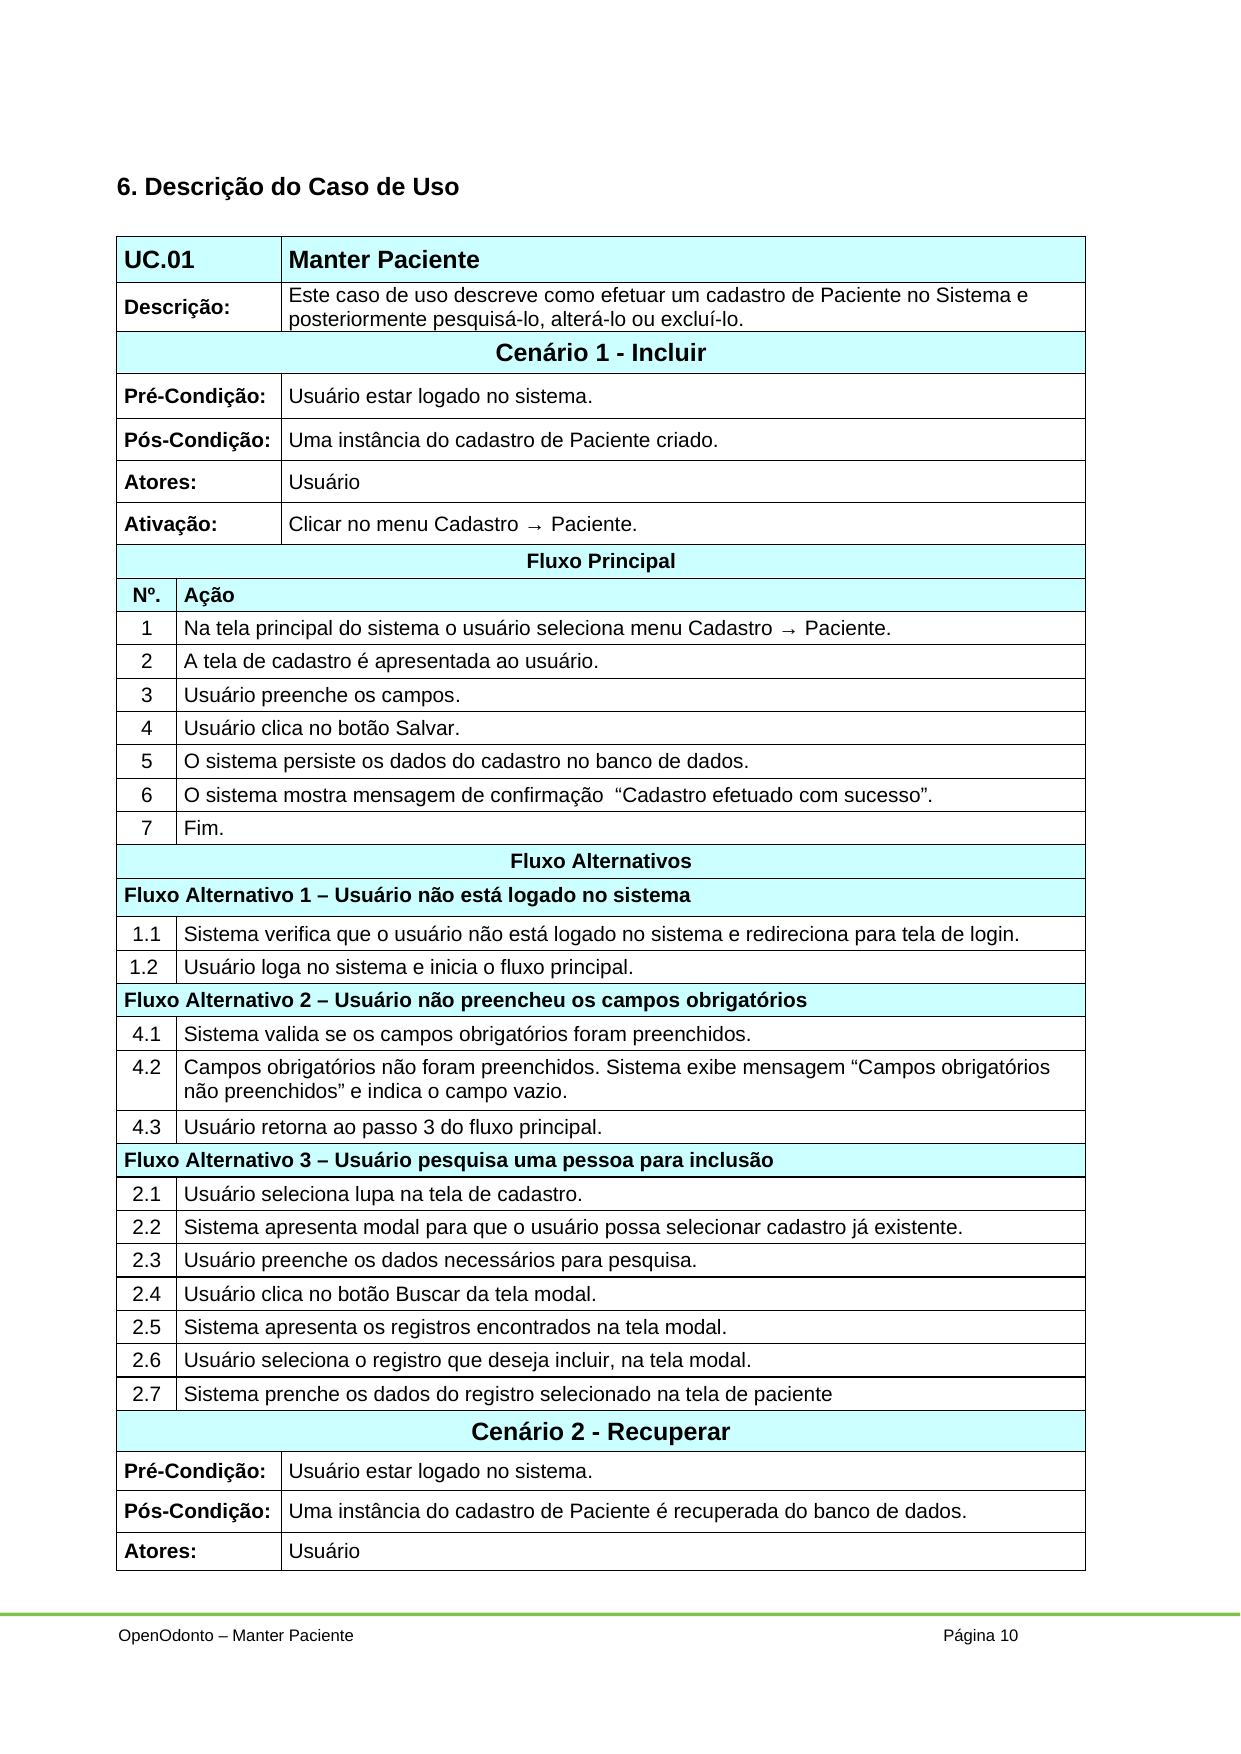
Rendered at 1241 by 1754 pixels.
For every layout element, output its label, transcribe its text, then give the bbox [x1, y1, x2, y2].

table_cell Usuário preenche os campos. [177, 679, 1085, 711]
table_cell Ativação: [117, 503, 281, 544]
table_cell 2 [117, 645, 176, 677]
table_cell Pós-Condição: [117, 1491, 281, 1532]
table_header UC.01 [117, 237, 281, 282]
table_cell 1 [117, 612, 176, 644]
table_cell 2.6 [117, 1344, 176, 1376]
table_cell Pós-Condição: [117, 419, 281, 460]
table_cell Usuário [282, 1533, 1085, 1569]
table_cell 6 [117, 779, 176, 811]
table_cell Usuário [282, 461, 1085, 502]
table_cell Sistema verifica que o usuário não está logado no sistema e redireciona para tela de login. [177, 917, 1085, 949]
table_cell 2.3 [117, 1244, 176, 1276]
table_cell O sistema persiste os dados do cadastro no banco de dados. [177, 745, 1085, 777]
table_cell Na tela principal do sistema o usuário seleciona menu Cadastro → Paciente. [177, 612, 1085, 644]
table_cell Fim. [177, 812, 1085, 844]
table_cell 1.1 [117, 917, 176, 949]
table_cell Fluxo Alternativo 3 – Usuário pesquisa uma pessoa para inclusão [117, 1144, 1085, 1176]
table_cell Usuário preenche os dados necessários para pesquisa. [177, 1244, 1085, 1276]
table_cell Usuário seleciona lupa na tela de cadastro. [177, 1178, 1085, 1210]
subtitle 6. Descrição do Caso de Uso [117, 172, 1122, 201]
table_cell 1.2 [117, 951, 176, 983]
table_cell A tela de cadastro é apresentada ao usuário. [177, 645, 1085, 677]
table_header Manter Paciente [282, 237, 1085, 282]
table_cell Pré-Condição: [117, 1452, 281, 1490]
table_cell Usuário estar logado no sistema. [282, 1452, 1085, 1490]
table_cell 7 [117, 812, 176, 844]
table_cell Descrição: [117, 283, 281, 331]
table_cell Clicar no menu Cadastro → Paciente. [282, 503, 1085, 544]
table_cell Fluxo Principal [117, 545, 1085, 577]
table_cell Nº. [117, 579, 176, 611]
table_cell 4.1 [117, 1017, 176, 1049]
table_cell 2.7 [117, 1378, 176, 1410]
table_cell Usuário seleciona o registro que deseja incluir, na tela modal. [177, 1344, 1085, 1376]
table_cell Sistema apresenta modal para que o usuário possa selecionar cadastro já existente. [177, 1211, 1085, 1243]
table_cell 4 [117, 712, 176, 744]
table_cell Sistema prenche os dados do registro selecionado na tela de paciente [177, 1378, 1085, 1410]
table_cell Cenário 1 - Incluir [117, 332, 1085, 372]
table_cell Atores: [117, 461, 281, 502]
table_cell Atores: [117, 1533, 281, 1569]
table_cell O sistema mostra mensagem de confirmação “Cadastro efetuado com sucesso”. [177, 779, 1085, 811]
table_cell Campos obrigatórios não foram preenchidos. Sistema exibe mensagem “Campos obrigatórios não preenchidos” e indica o campo vazio. [177, 1051, 1085, 1110]
table_cell Fluxo Alternativo 1 – Usuário não está logado no sistema [117, 879, 1085, 916]
table_cell Sistema valida se os campos obrigatórios foram preenchidos. [177, 1017, 1085, 1049]
table_cell Usuário clica no botão Buscar da tela modal. [177, 1278, 1085, 1310]
table_cell Pré-Condição: [117, 374, 281, 418]
table_cell 2.5 [117, 1311, 176, 1343]
table_cell Uma instância do cadastro de Paciente criado. [282, 419, 1085, 460]
table_cell Cenário 2 - Recuperar [117, 1411, 1085, 1451]
table_cell Usuário estar logado no sistema. [282, 374, 1085, 418]
table_cell Sistema apresenta os registros encontrados na tela modal. [177, 1311, 1085, 1343]
table_cell Usuário clica no botão Salvar. [177, 712, 1085, 744]
table_cell Usuário retorna ao passo 3 do fluxo principal. [177, 1111, 1085, 1143]
table_cell 4.2 [117, 1051, 176, 1110]
table_cell 2.1 [117, 1178, 176, 1210]
table_cell Este caso de uso descreve como efetuar um cadastro de Paciente no Sistema e posteriormente pesquisá-lo, alterá-lo ou excluí-lo. [282, 283, 1085, 331]
table_cell 5 [117, 745, 176, 777]
table_cell 2.4 [117, 1278, 176, 1310]
table_cell Usuário loga no sistema e inicia o fluxo principal. [177, 951, 1085, 983]
table_cell Fluxo Alternativos [117, 845, 1085, 878]
table_cell 4.3 [117, 1111, 176, 1143]
table_cell Fluxo Alternativo 2 – Usuário não preencheu os campos obrigatórios [117, 984, 1085, 1016]
table_cell Uma instância do cadastro de Paciente é recuperada do banco de dados. [282, 1491, 1085, 1532]
table_cell 3 [117, 679, 176, 711]
table_cell 2.2 [117, 1211, 176, 1243]
table_cell Ação [177, 579, 1085, 611]
